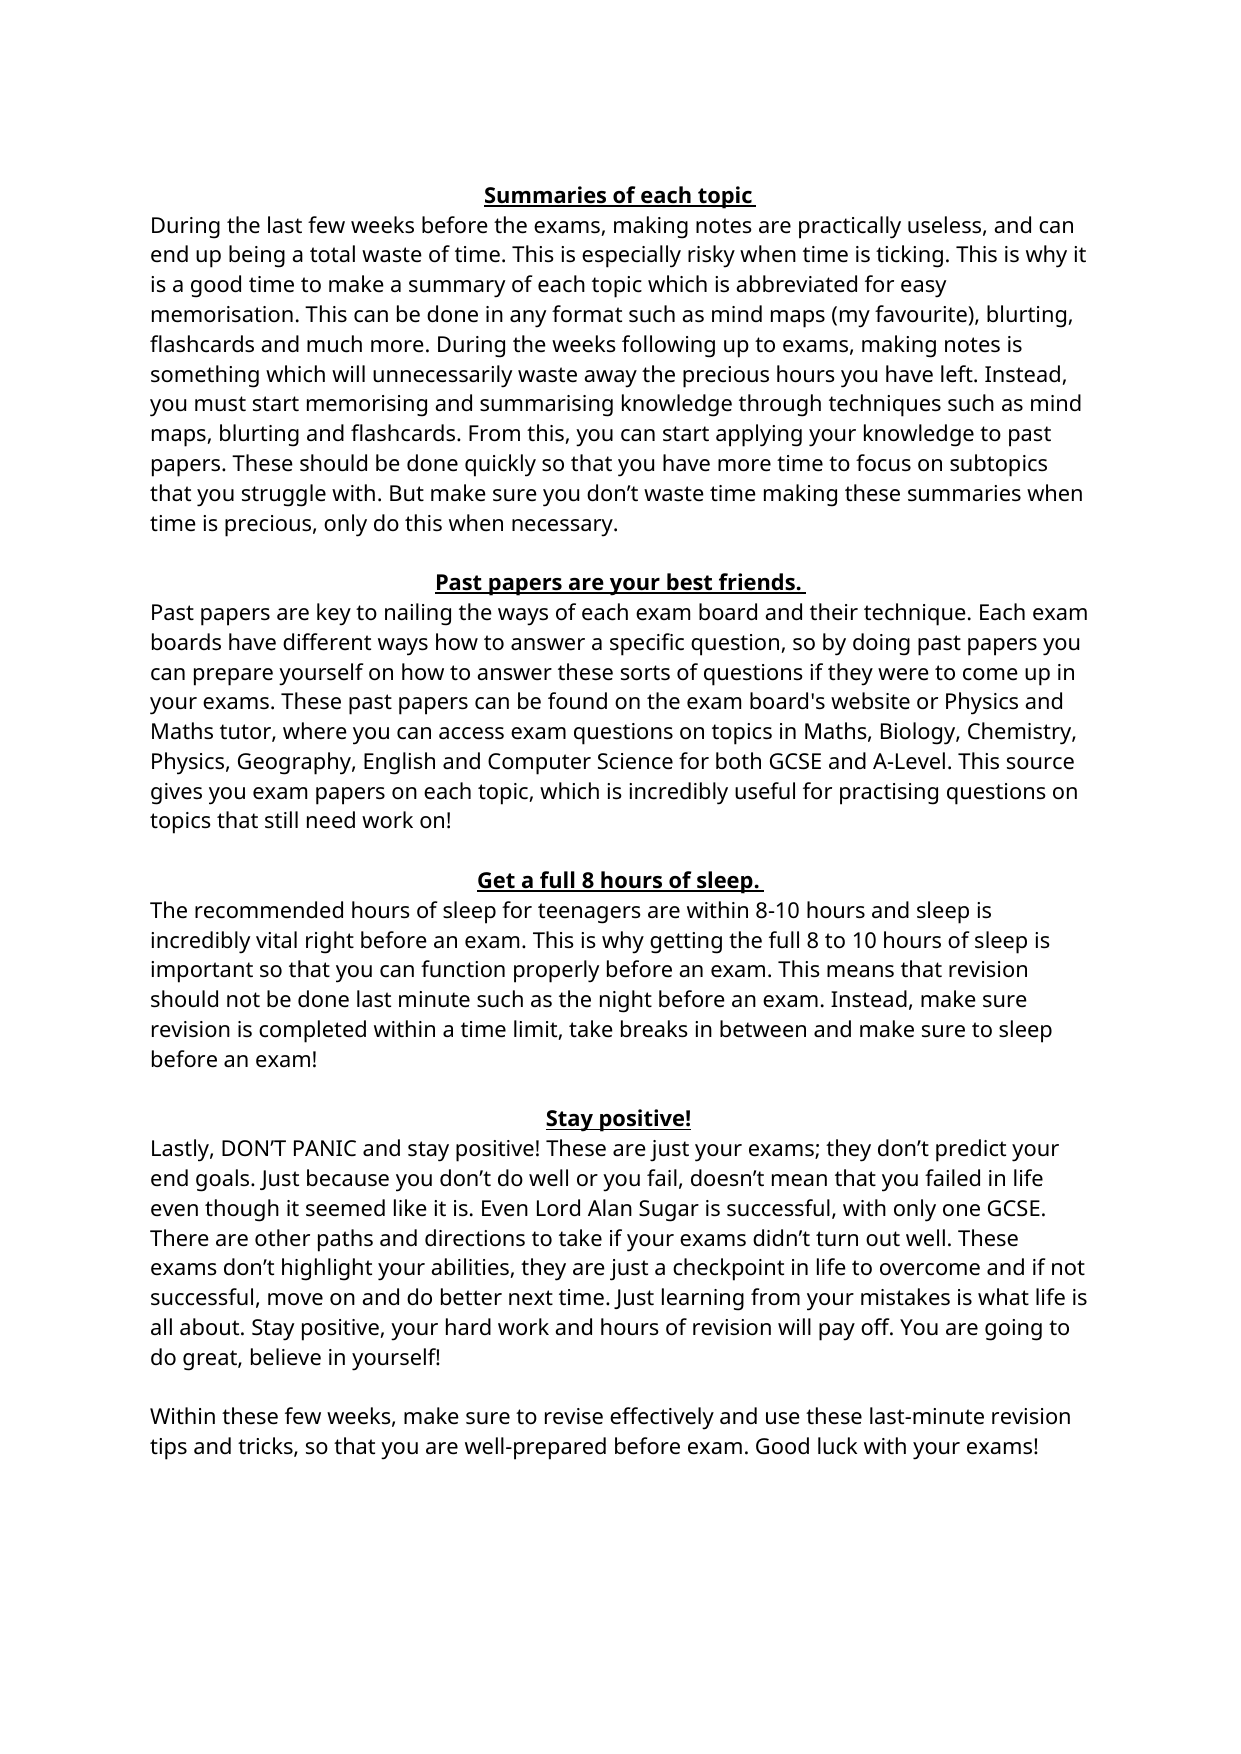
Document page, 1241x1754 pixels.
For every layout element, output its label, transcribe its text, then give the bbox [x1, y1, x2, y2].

text Within these few weeks, make sure to revise effectively and use these last-minute revision tips and tricks, so that you are well-prepared before exam. Good luck with your exams! [150, 1401, 1090, 1461]
text Lastly, DON’T PANIC and stay positive! These are just your exams; they don’t predict your end goals. Just because you don’t do well or you fail, doesn’t mean that you failed in life even though it seemed like it is. Even Lord Alan Sugar is successful, with only one GCSE. There are other paths and directions to take if your exams didn’t turn out well. These exams don’t highlight your abilities, they are just a checkpoint in life to overcome and if not successful, move on and do better next time. Just learning from your mistakes is what life is all about. Stay positive, your hard work and hours of revision will pay off. You are going to do great, believe in yourself! [150, 1133, 1090, 1371]
text Past papers are key to nailing the ways of each exam board and their technique. Each exam boards have different ways how to answer a specific question, so by doing past papers you can prepare yourself on how to answer these sorts of questions if they were to come up in your exams. These past papers can be found on the exam board's website or Physics and Maths tutor, where you can access exam questions on topics in Maths, Biology, Chemistry, Physics, Geography, English and Computer Science for both GCSE and A-Level. This source gives you exam papers on each topic, which is incredibly useful for practising questions on topics that still need work on! [150, 597, 1090, 835]
text Stay positive! [150, 1103, 1090, 1133]
text Get a full 8 hours of sleep. [150, 865, 1090, 895]
text The recommended hours of sleep for teenagers are within 8-10 hours and sleep is incredibly vital right before an exam. This is why getting the full 8 to 10 hours of sleep is important so that you can function properly before an exam. This means that revision should not be done last minute such as the night before an exam. Instead, make sure revision is completed within a time limit, take breaks in between and make sure to sleep before an exam! [150, 895, 1090, 1073]
text During the last few weeks before the exams, making notes are practically useless, and can end up being a total waste of time. This is especially risky when time is ticking. This is why it is a good time to make a summary of each topic which is abbreviated for easy memorisation. This can be done in any format such as mind maps (my favourite), blurting, flashcards and much more. During the weeks following up to exams, making notes is something which will unnecessarily waste away the precious hours you have left. Instead, you must start memorising and summarising knowledge through techniques such as mind maps, blurting and flashcards. From this, you can start applying your knowledge to past papers. These should be done quickly so that you have more time to focus on subtopics that you struggle with. But make sure you don’t waste time making these summaries when time is precious, only do this when necessary. [150, 209, 1090, 537]
text Past papers are your best friends. [150, 567, 1090, 597]
text Summaries of each topic [150, 180, 1090, 209]
